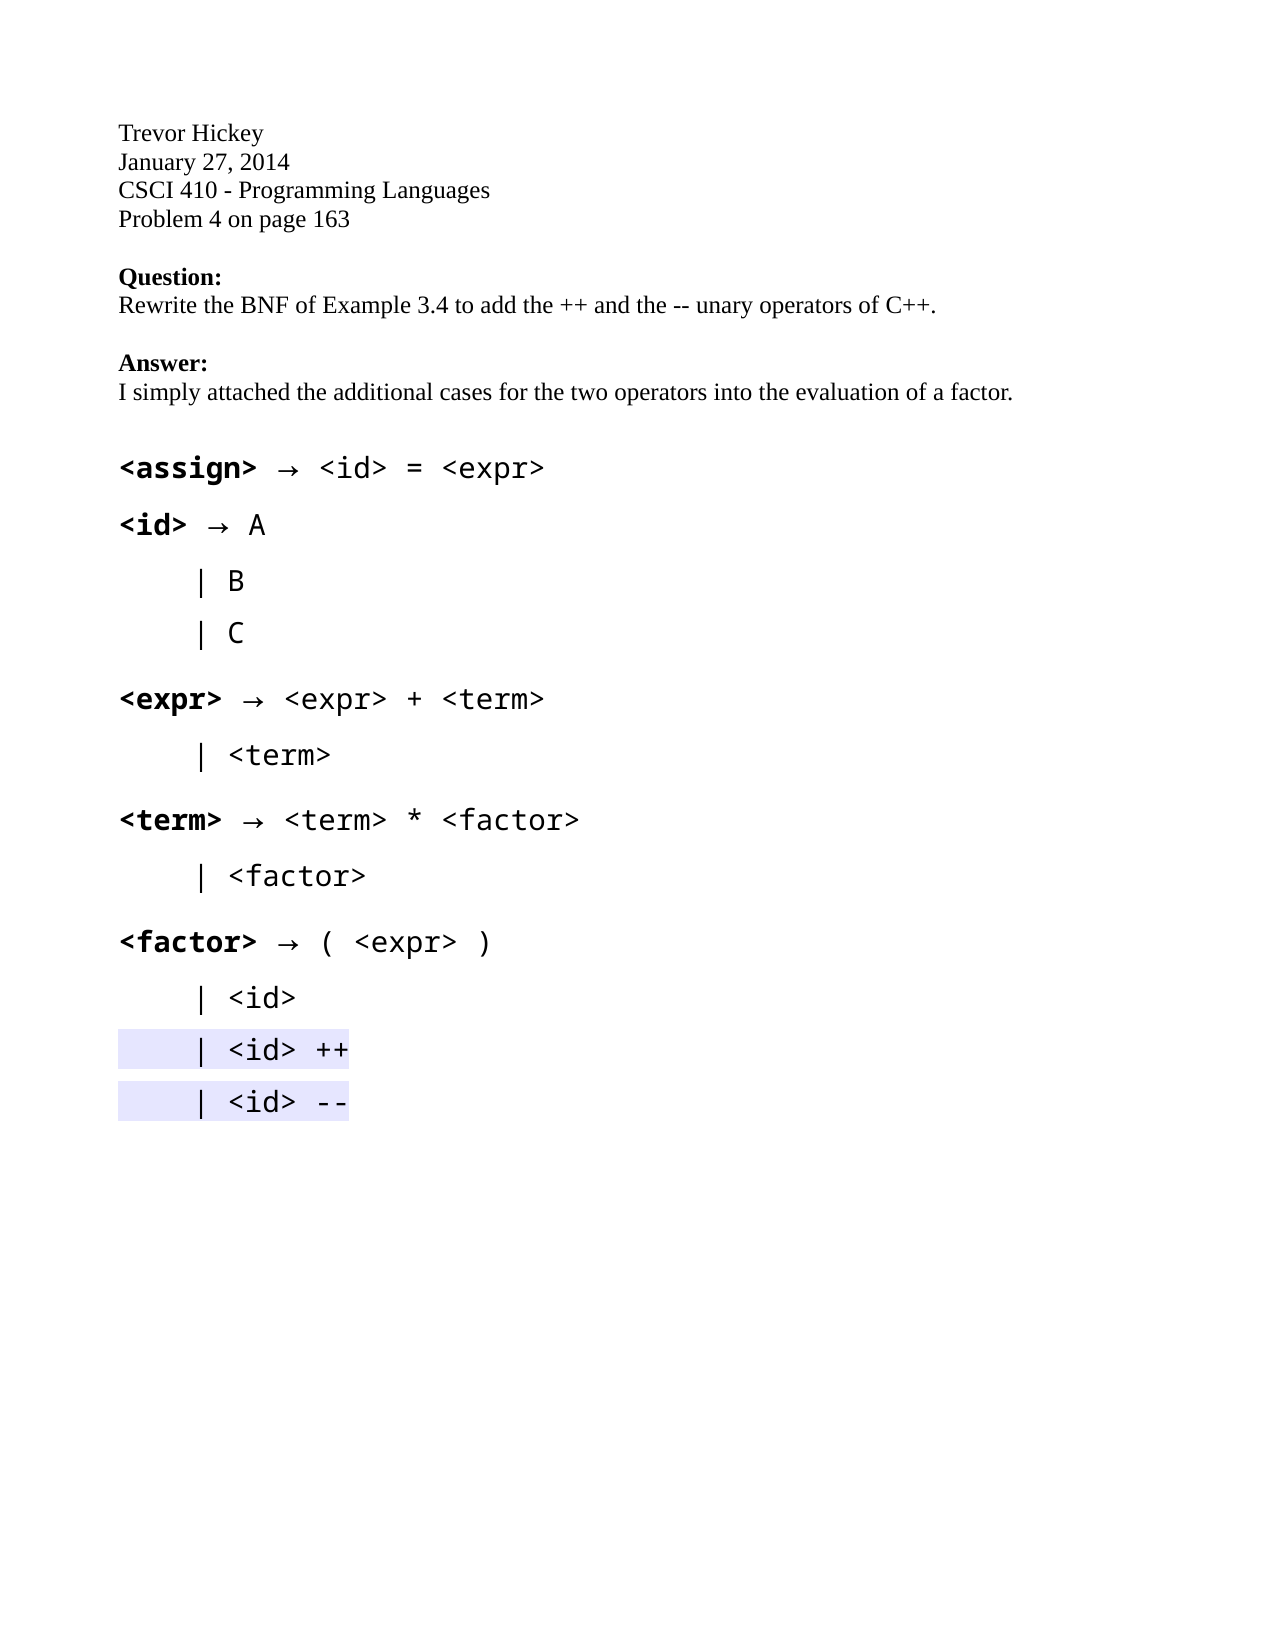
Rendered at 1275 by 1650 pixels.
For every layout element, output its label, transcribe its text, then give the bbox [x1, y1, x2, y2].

text Answer: [118, 348, 1157, 377]
text Trevor Hickey [118, 118, 1157, 147]
text | C [118, 613, 1157, 652]
text | <id> -- [118, 1081, 1157, 1121]
text CSCI 410 - Programming Languages [118, 176, 1157, 204]
text <expr> → <expr> + <term> [118, 665, 1157, 722]
text <term> → <term> * <factor> [118, 786, 1157, 843]
text | <term> [118, 734, 1157, 774]
text <assign> → <id> = <expr> [118, 434, 1157, 491]
text <factor> → ( <expr> ) [118, 908, 1157, 964]
text | <id> ++ [118, 1029, 1157, 1069]
text Question: [118, 262, 1157, 291]
text January 27, 2014 [118, 147, 1157, 176]
text | <factor> [118, 856, 1157, 895]
text I simply attached the additional cases for the two operators into the evaluation of a factor. [118, 377, 1157, 406]
text | <id> [118, 977, 1157, 1017]
text Rewrite the BNF of Example 3.4 to add the ++ and the -- unary operators of C++. [118, 291, 1157, 319]
text <id> → A [118, 491, 1157, 548]
text | B [118, 560, 1157, 600]
text Problem 4 on page 163 [118, 204, 1157, 233]
